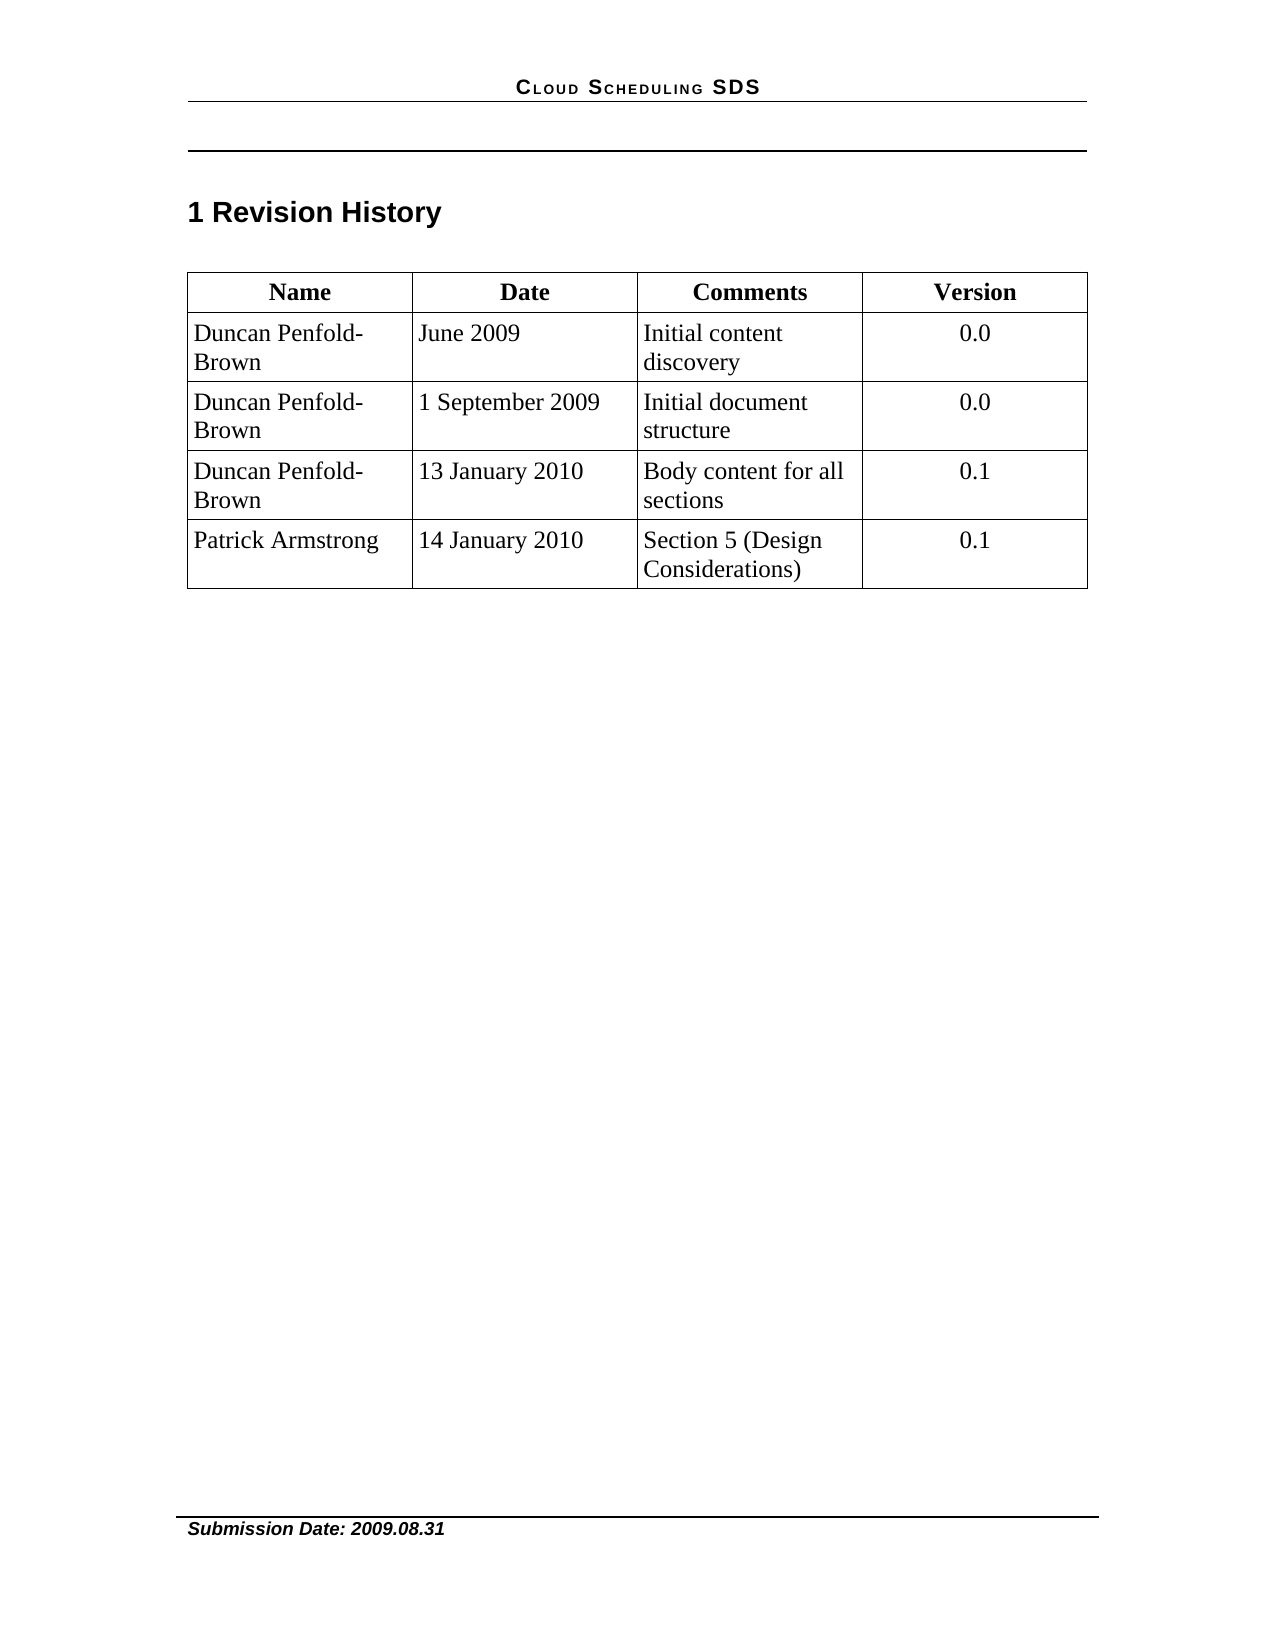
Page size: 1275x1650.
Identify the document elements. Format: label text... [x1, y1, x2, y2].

table_header Date [413, 273, 637, 312]
table_cell 14 January 2010 [413, 520, 637, 588]
table_cell Duncan Penfold-Brown [188, 451, 412, 519]
table_cell 13 January 2010 [413, 451, 637, 519]
table_cell 0.1 [863, 520, 1087, 588]
table_cell 0.0 [863, 313, 1087, 381]
table_cell 1 September 2009 [413, 382, 637, 450]
table_cell Duncan Penfold-Brown [188, 382, 412, 450]
table_cell 0.1 [863, 451, 1087, 519]
table_cell Initial document structure [638, 382, 862, 450]
table_cell Section 5 (Design Considerations) [638, 520, 862, 588]
table_header Name [188, 273, 412, 312]
table_cell Initial content discovery [638, 313, 862, 381]
table_cell 0.0 [863, 382, 1087, 450]
table_cell Duncan Penfold-Brown [188, 313, 412, 381]
table_header Version [863, 273, 1087, 312]
table_header Comments [638, 273, 862, 312]
table_cell June 2009 [413, 313, 637, 381]
table_cell Patrick Armstrong [188, 520, 412, 588]
table_cell Body content for all sections [638, 451, 862, 519]
subtitle Revision History [187, 195, 1087, 229]
